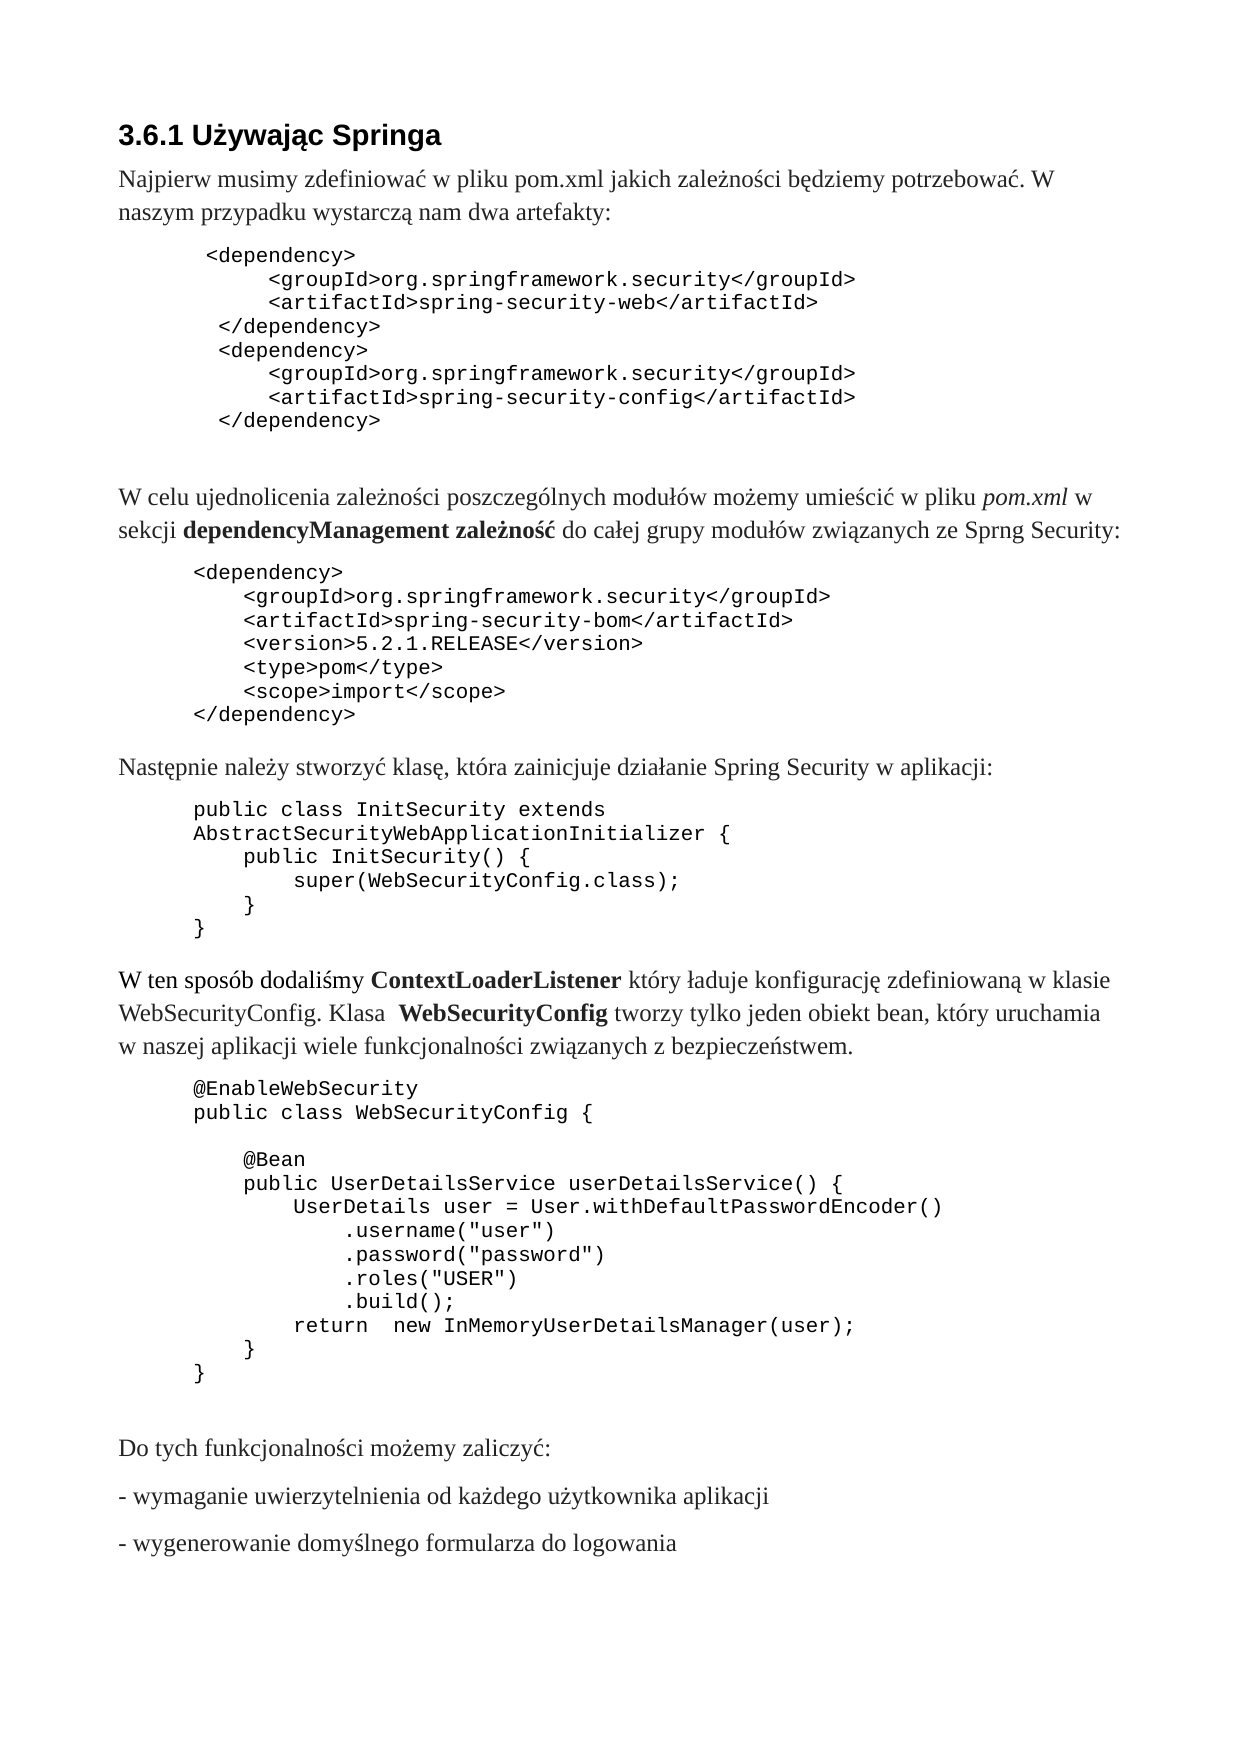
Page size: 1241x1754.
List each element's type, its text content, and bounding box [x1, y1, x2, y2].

text @Bean [193, 1149, 1122, 1173]
text <version>5.2.1.RELEASE</version> [193, 633, 1122, 657]
text } [193, 894, 1122, 917]
text <groupId>org.springframework.security</groupId> [193, 586, 1122, 610]
text <artifactId>spring-security-config</artifactId> [118, 387, 1122, 411]
subtitle 3.6.1 Używając Springa [118, 118, 1122, 152]
text } [193, 917, 1122, 941]
text public UserDetailsService userDetailsService() { [193, 1173, 1122, 1197]
text W ten sposób dodaliśmy ContextLoaderListener który ładuje konfigurację zdefiniowaną w klasie WebSecurityConfig. Klasa WebSecurityConfig tworzy tylko jeden obiekt bean, który uruchamia w naszej aplikacji wiele funkcjonalności związanych z bezpieczeństwem. [118, 965, 1122, 1059]
text <dependency> [118, 245, 1122, 269]
text </dependency> [193, 704, 1122, 752]
text <artifactId>spring-security-web</artifactId> [118, 292, 1122, 316]
text } [193, 1338, 1122, 1362]
text public InitSecurity() { [193, 846, 1122, 870]
text W celu ujednolicenia zależności poszczególnych modułów możemy umieścić w pliku pom.xml w sekcji dependencyManagement zależność do całej grupy modułów związanych ze Sprng Security: [118, 482, 1122, 543]
text .build(); [193, 1291, 1122, 1315]
text - wygenerowanie domyślnego formularza do logowania [118, 1528, 1122, 1557]
text .password("password") [193, 1244, 1122, 1267]
text <artifactId>spring-security-bom</artifactId> [193, 610, 1122, 633]
text public class InitSecurity extends AbstractSecurityWebApplicationInitializer { [193, 799, 1122, 846]
text .roles("USER") [193, 1267, 1122, 1291]
text Najpierw musimy zdefiniować w pliku pom.xml jakich zależności będziemy potrzebować. W naszym przypadku wystarczą nam dwa artefakty: [118, 164, 1122, 226]
text Następnie należy stworzyć klasę, która zainicjuje działanie Spring Security w aplikacji: [118, 752, 1122, 780]
text @EnableWebSecurity [193, 1078, 1122, 1102]
text Do tych funkcjonalności możemy zaliczyć: [118, 1433, 1122, 1462]
text .username("user") [193, 1220, 1122, 1244]
text <dependency> [118, 339, 1122, 363]
text return new InMemoryUserDetailsManager(user); [193, 1315, 1122, 1338]
text public class WebSecurityConfig { [193, 1102, 1122, 1126]
text } [193, 1362, 1122, 1386]
text <type>pom</type> [193, 657, 1122, 681]
text <groupId>org.springframework.security</groupId> [118, 269, 1122, 292]
text - wymaganie uwierzytelnienia od każdego użytkownika aplikacji [118, 1481, 1122, 1510]
text </dependency> [118, 411, 1122, 434]
text UserDetails user = User.withDefaultPasswordEncoder() [193, 1197, 1122, 1220]
text <groupId>org.springframework.security</groupId> [118, 363, 1122, 387]
text super(WebSecurityConfig.class); [193, 870, 1122, 894]
text </dependency> [118, 316, 1122, 339]
text <dependency> [193, 562, 1122, 586]
text <scope>import</scope> [193, 681, 1122, 704]
